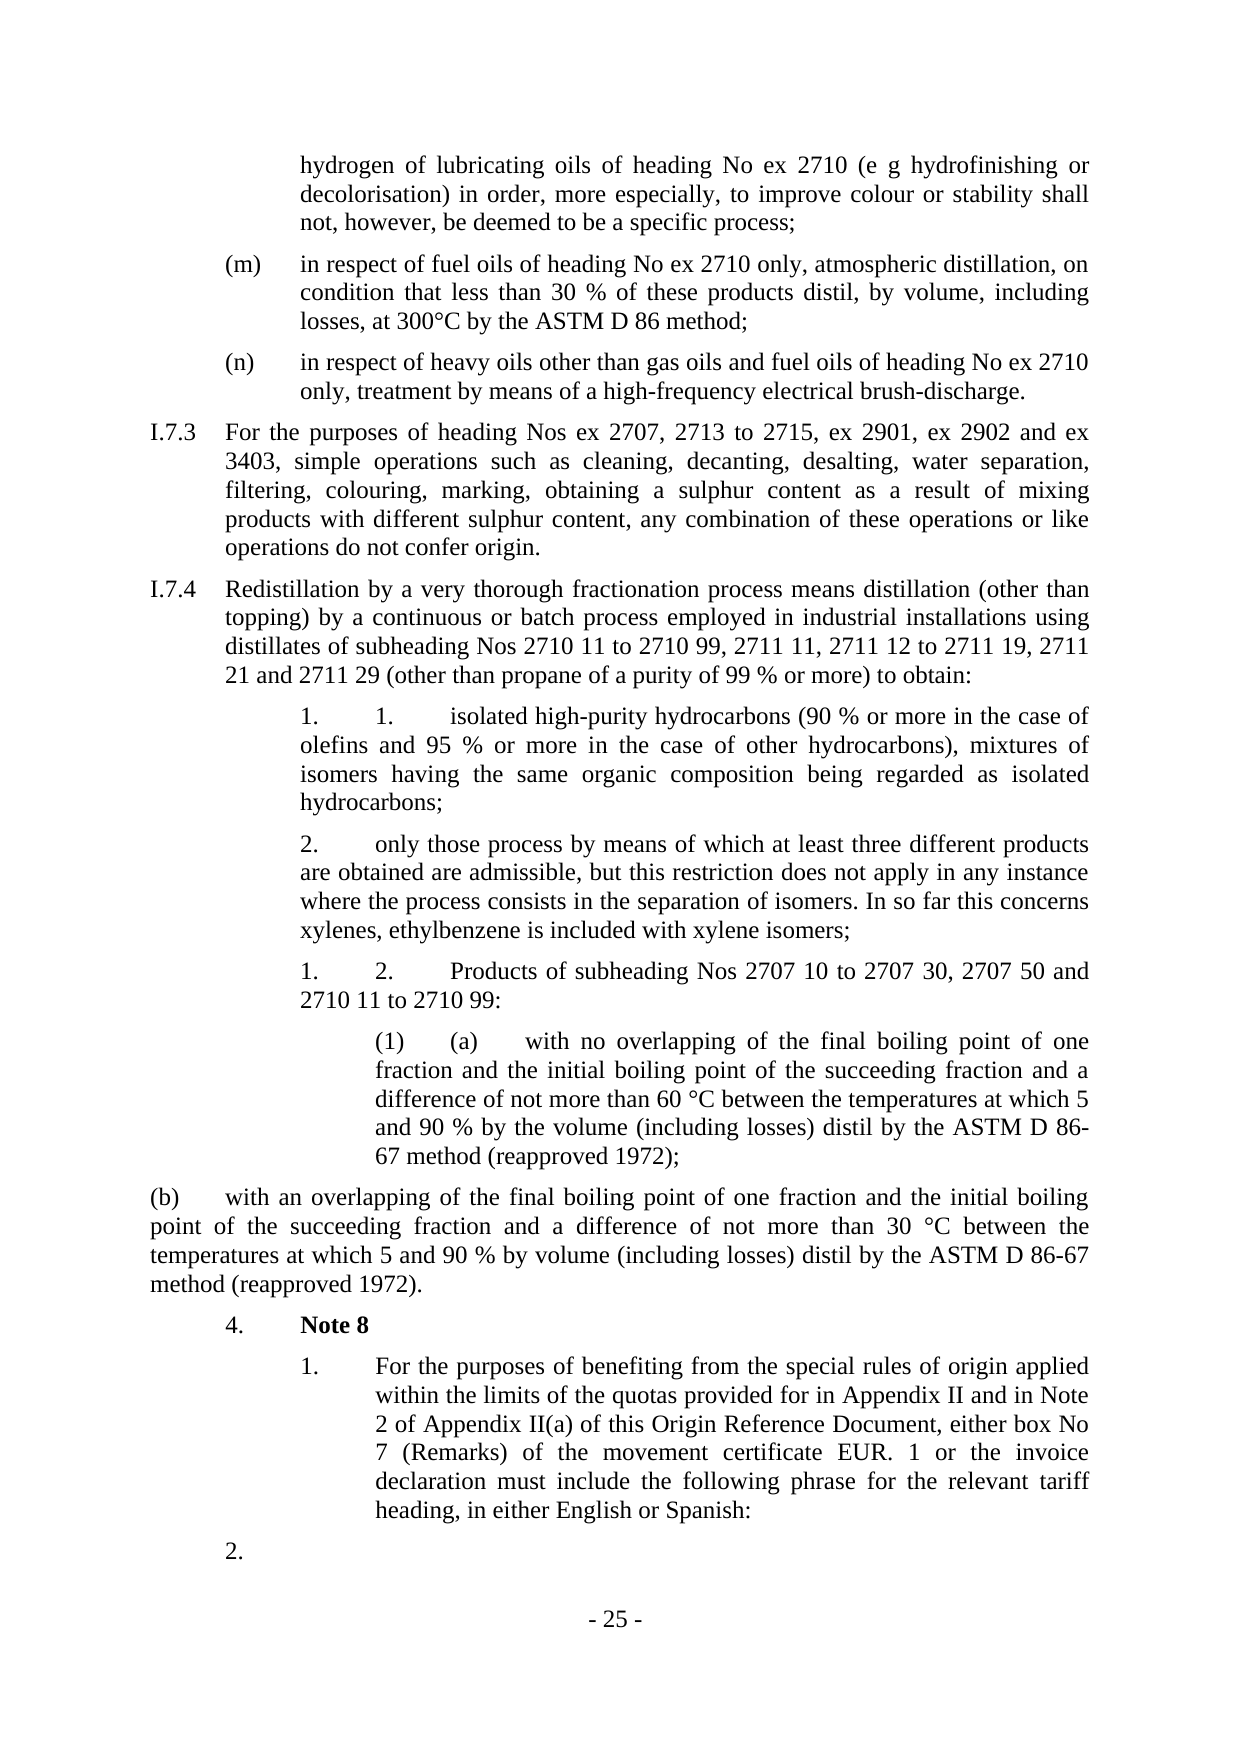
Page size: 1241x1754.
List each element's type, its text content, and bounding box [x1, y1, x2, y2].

subtitle Note 8 [225, 1310, 1090, 1339]
subtitle (a) with no overlapping of the final boiling point of one fraction and the initial boiling point of the succeeding fraction and a difference of not more than 60 °C between the temperatures at which 5 and 90 % by the volume (including losses) distil by the ASTM D 86-67 method (reapproved 1972); [375, 1026, 1090, 1170]
subtitle For the purposes of benefiting from the special rules of origin applied within the limits of the quotas provided for in Appendix II and in Note 2 of Appendix II(a) of this Origin Reference Document, either box No 7 (Remarks) of the movement certificate EUR. 1 or the invoice declaration must include the following phrase for the relevant tariff heading, in either English or Spanish: [300, 1351, 1090, 1524]
list in respect of fuel oils of heading No ex 2710 only, atmospheric distillation, on condition that less than 30 % of these products distil, by volume, including losses, at 300°C by the ASTM D 86 method; [225, 249, 1090, 335]
list in respect of heavy oils other than gas oils and fuel oils of heading No ex 2710 only, treatment by means of a high-frequency electrical brush-discharge. [225, 347, 1090, 405]
list Redistillation by a very thorough fractionation process means distillation (other than topping) by a continuous or batch process employed in industrial installations using distillates of subheading Nos 2710 11 to 2710 99, 2711 11, 2711 12 to 2711 19, 2711 21 and 2711 29 (other than propane of a purity of 99 % or more) to obtain: [150, 574, 1090, 689]
text (b) with an overlapping of the final boiling point of one fraction and the initial boiling point of the succeeding fraction and a difference of not more than 30 °C between the temperatures at which 5 and 90 % by volume (including losses) distil by the ASTM D 86-67 method (reapproved 1972). [150, 1182, 1090, 1297]
list For the purposes of heading Nos ex 2707, 2713 to 2715, ex 2901, ex 2902 and ex 3403, simple operations such as cleaning, decanting, desalting, water separation, filtering, colouring, marking, obtaining a sulphur content as a result of mixing products with different sulphur content, any combination of these operations or like operations do not confer origin. [150, 417, 1090, 561]
list hydrogen of lubricating oils of heading No ex 2710 (e g hydrofinishing or decolorisation) in order, more especially, to improve colour or stability shall not, however, be deemed to be a specific process; [225, 150, 1090, 236]
subtitle 1. isolated high-purity hydrocarbons (90 % or more in the case of olefins and 95 % or more in the case of other hydrocarbons), mixtures of isomers having the same organic composition being regarded as isolated hydrocarbons; [300, 701, 1090, 816]
subtitle 2. Products of subheading Nos 2707 10 to 2707 30, 2707 50 and 2710 11 to 2710 99: [300, 956, 1090, 1014]
subtitle only those process by means of which at least three different products are obtained are admissible, but this restriction does not apply in any instance where the process consists in the separation of isomers. In so far this concerns xylenes, ethylbenzene is included with xylene isomers; [300, 829, 1090, 944]
